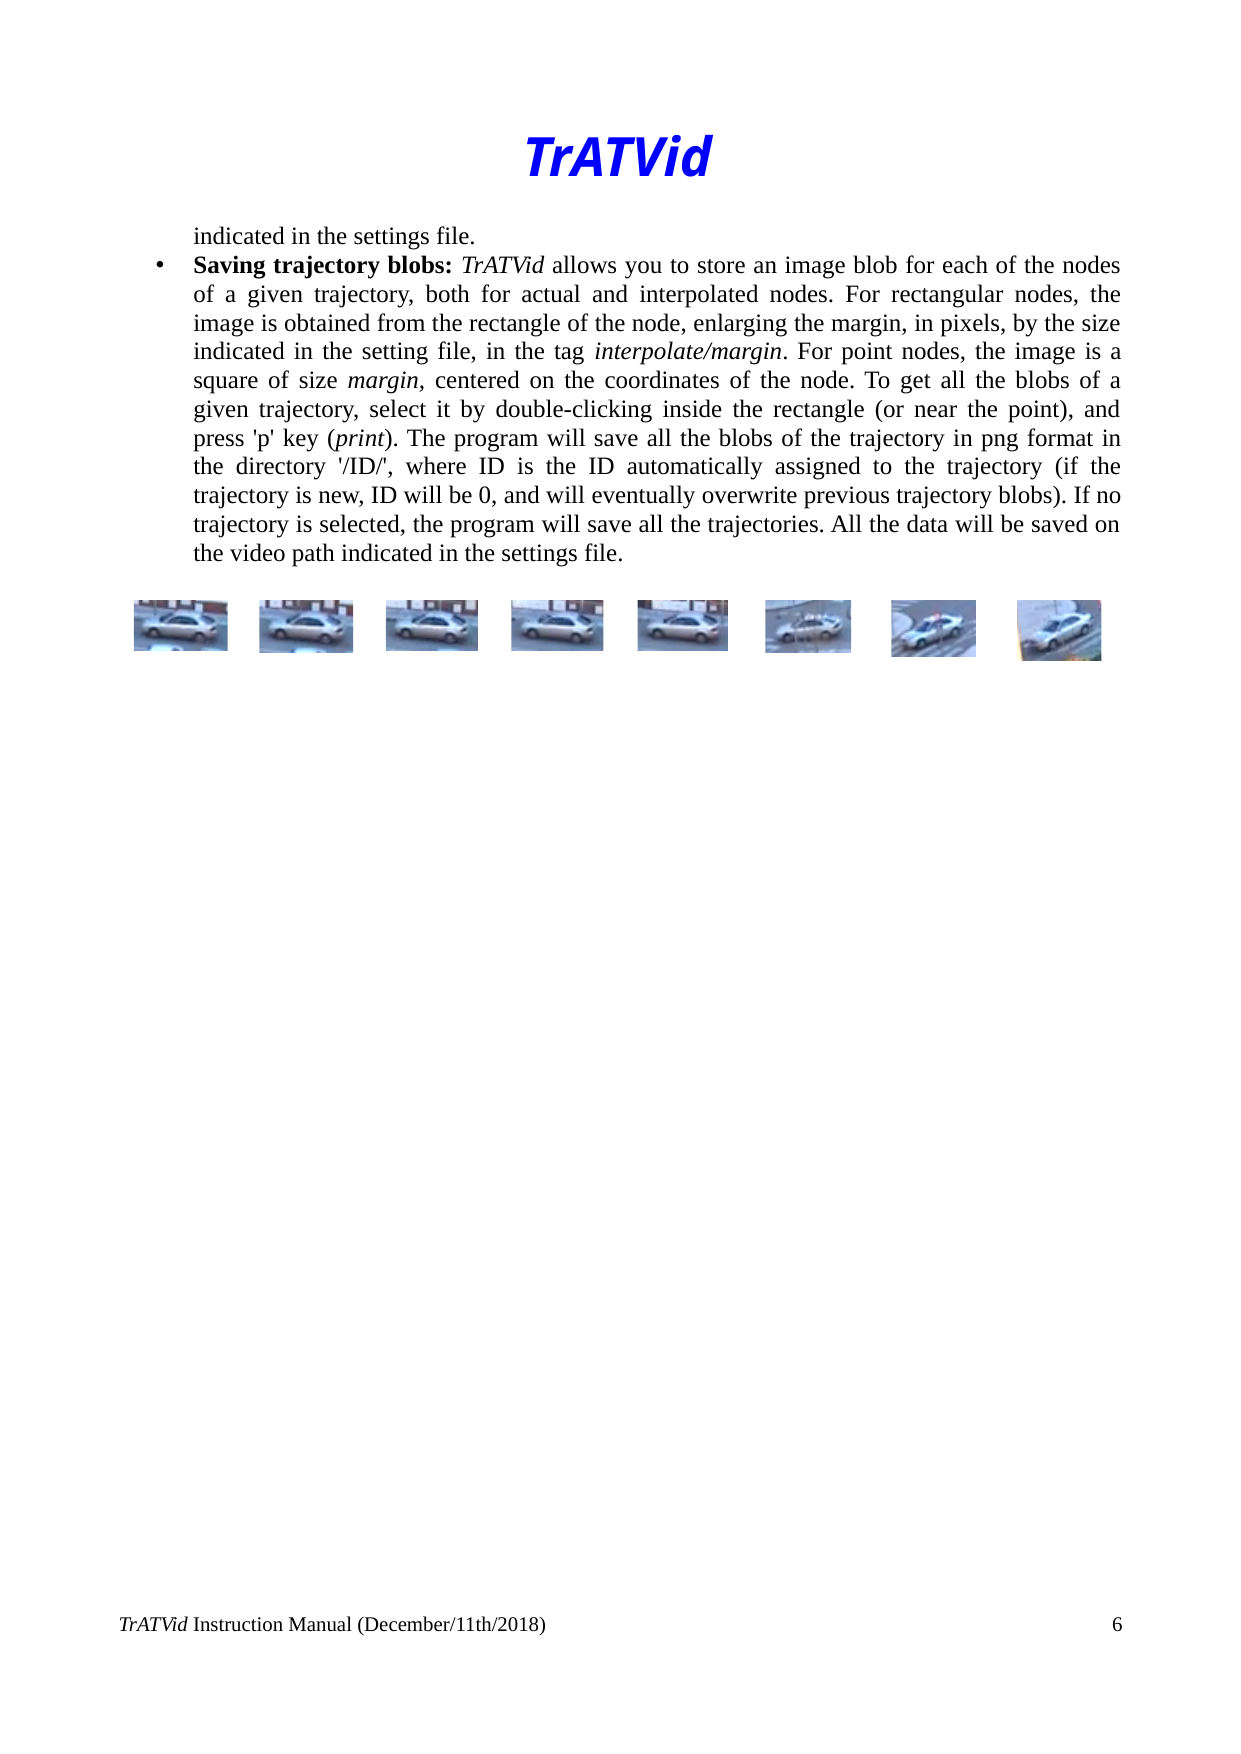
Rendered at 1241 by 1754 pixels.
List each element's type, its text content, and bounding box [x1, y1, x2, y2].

picture [765, 600, 852, 653]
picture [1017, 600, 1102, 661]
picture [385, 600, 478, 651]
list indicated in the settings file. [156, 221, 1122, 250]
table_header [244, 653, 369, 695]
picture [259, 600, 354, 653]
table_header [369, 595, 494, 695]
picture [133, 600, 228, 651]
table_header [996, 595, 1122, 695]
table_header [118, 595, 243, 695]
table_header [746, 595, 871, 652]
table_header [746, 653, 871, 695]
picture [637, 600, 728, 651]
table_header [244, 595, 369, 652]
list Saving trajectory blobs: TrATVid allows you to store an image blob for each of the nodes of a given trajectory, both for actual and interpolated nodes. For rectangular nodes, the image is obtained from the rectangle of the node, enlarging the margin, in pixels, by the size indicated in the setting file, in the tag interpolate/margin. For point nodes, the image is a square of size margin, centered on the coordinates of the node. To get all the blobs of a given trajectory, select it by double-clicking inside the rectangle (or near the point), and press 'p' key (print). The program will save all the blobs of the trajectory in png format in the directory '/ID/', where ID is the ID automatically assigned to the trajectory (if the trajectory is new, ID will be 0, and will eventually overwrite previous trajectory blobs). If no trajectory is selected, the program will save all the trajectories. All the data will be saved on the video path indicated in the settings file. [156, 250, 1122, 566]
table_header [871, 595, 996, 695]
table_header [620, 595, 746, 695]
picture [511, 600, 604, 651]
table_header [495, 595, 620, 695]
picture [891, 600, 976, 657]
